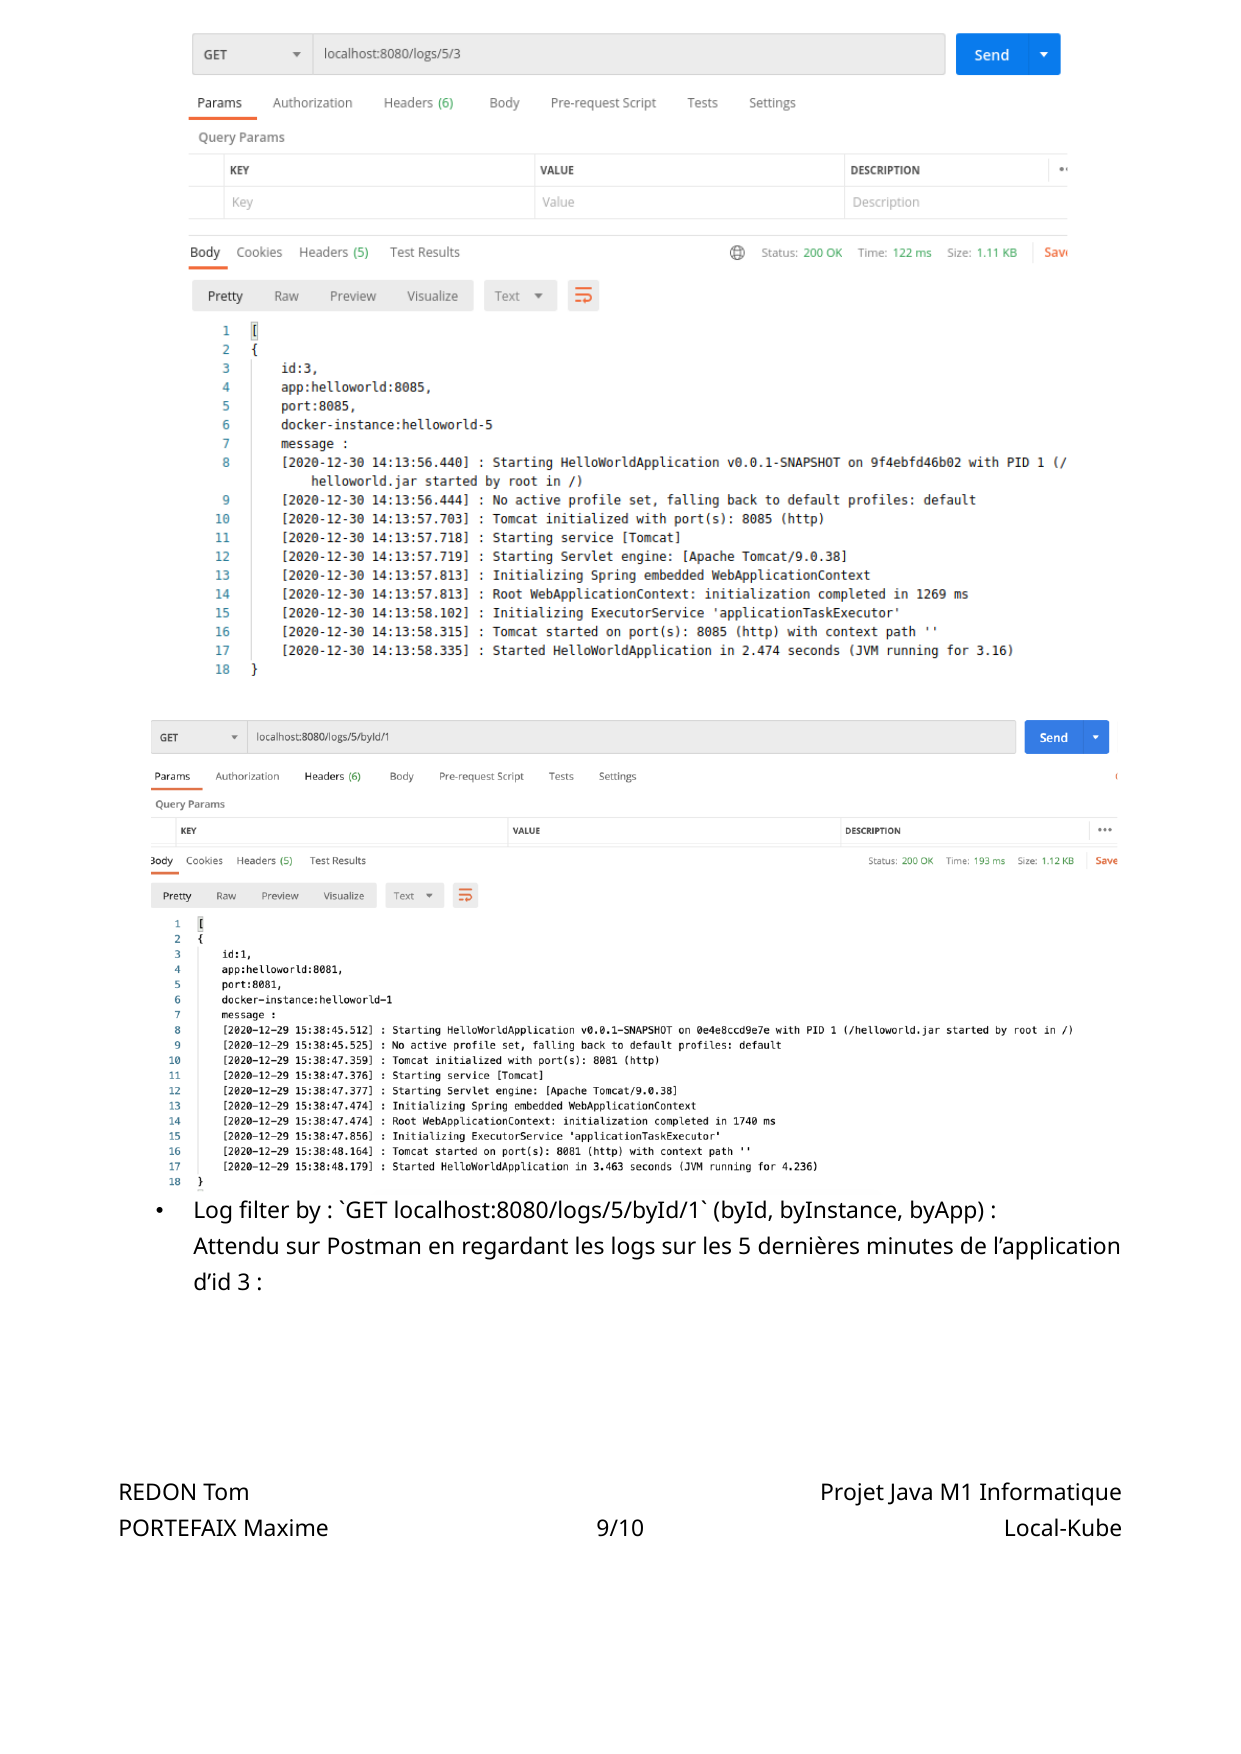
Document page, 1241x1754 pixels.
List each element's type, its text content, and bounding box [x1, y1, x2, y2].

picture [151, 708, 1118, 1195]
list Attendu sur Postman en regardant les logs sur les 5 dernières minutes de l’application d’id 3 : [156, 1230, 1122, 1297]
list Log filter by : `GET localhost:8080/logs/5/byId/1` (byId, byInstance, byApp) : [156, 118, 1122, 1226]
picture [188, 27, 1068, 677]
